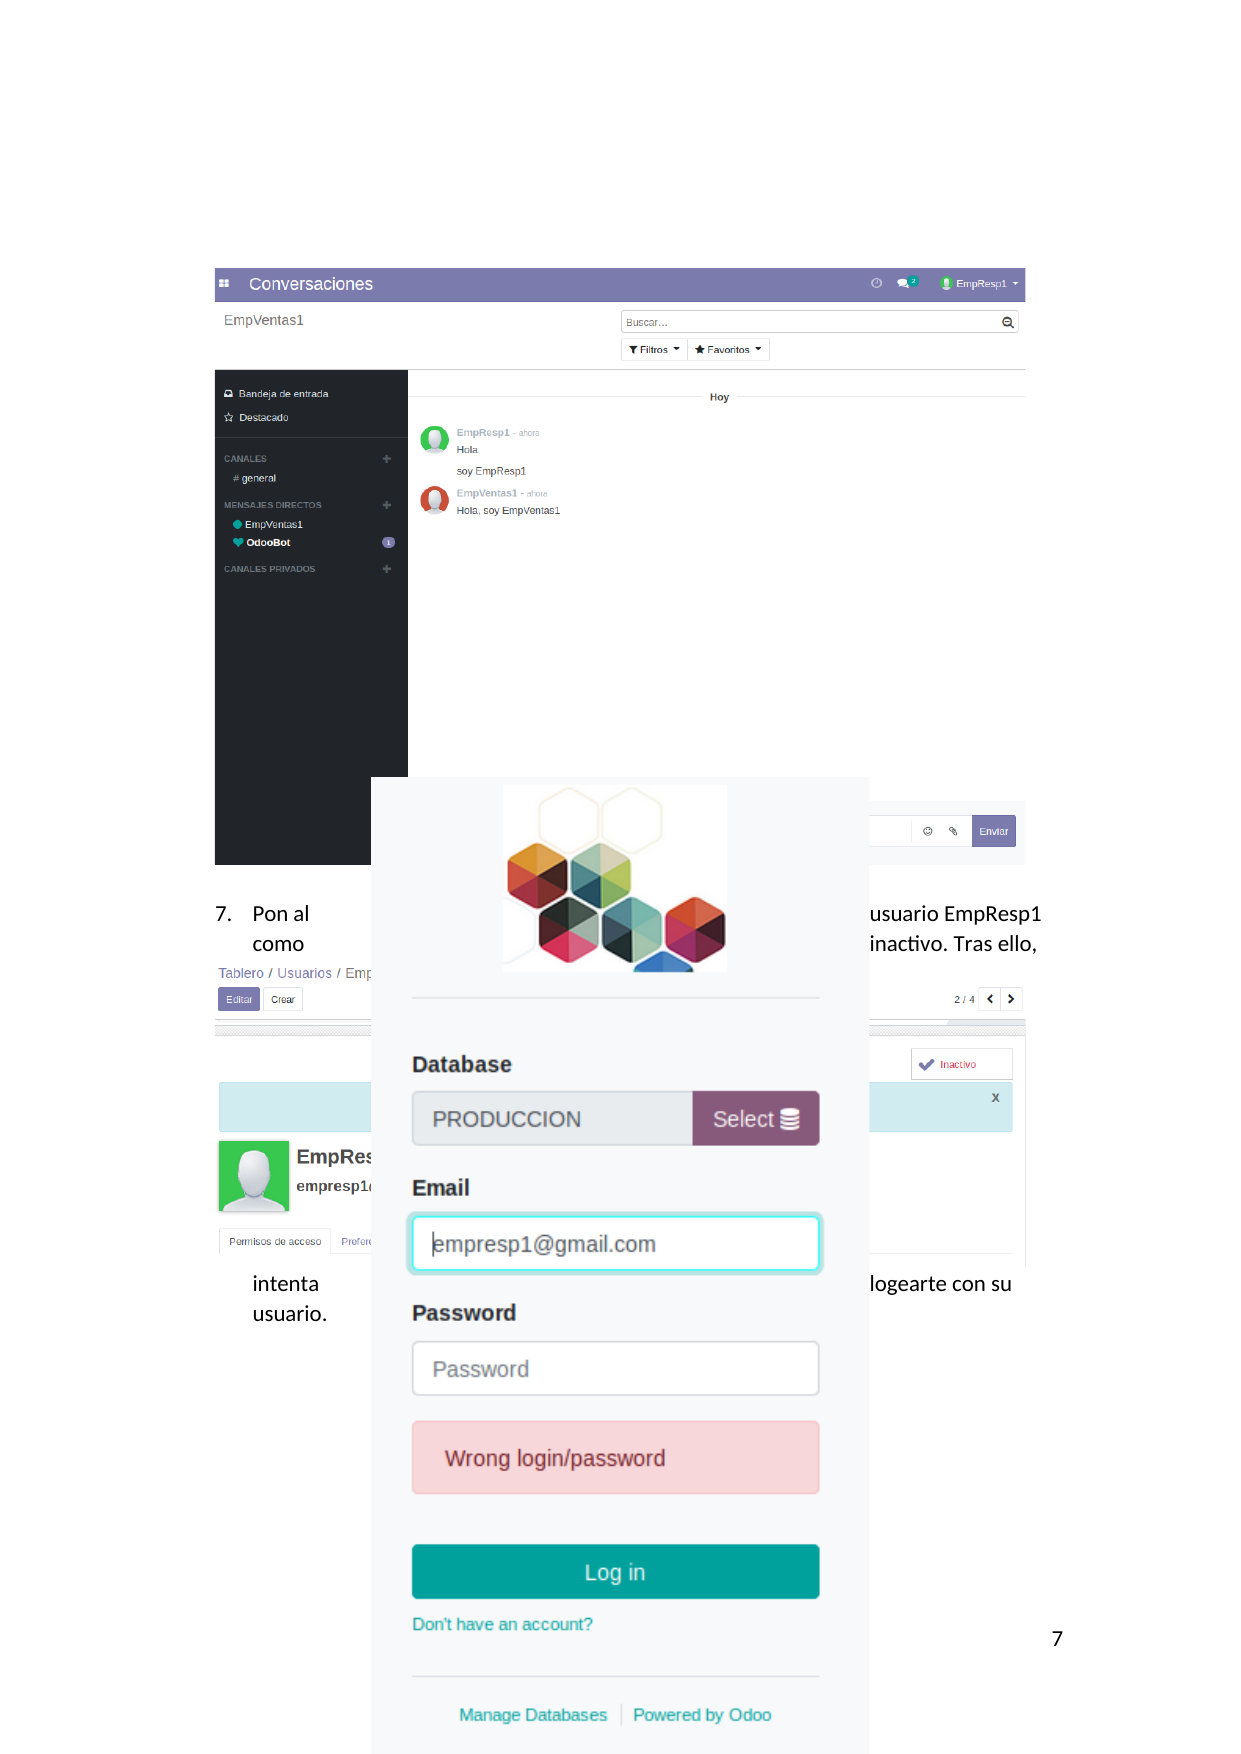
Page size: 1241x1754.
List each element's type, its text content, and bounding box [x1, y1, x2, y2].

picture [214, 268, 1026, 1754]
list Pon al usuario EmpResp1 como inactivo. Tras ello, intenta logearte con su usuario. [215, 1267, 371, 1327]
list Pon al usuario EmpResp1 como inactivo. Tras ello, intenta logearte con su usuario. [215, 899, 371, 959]
list Pon al usuario EmpResp1 como inactivo. Tras ello, intenta logearte con su usuario. [870, 899, 1063, 1327]
